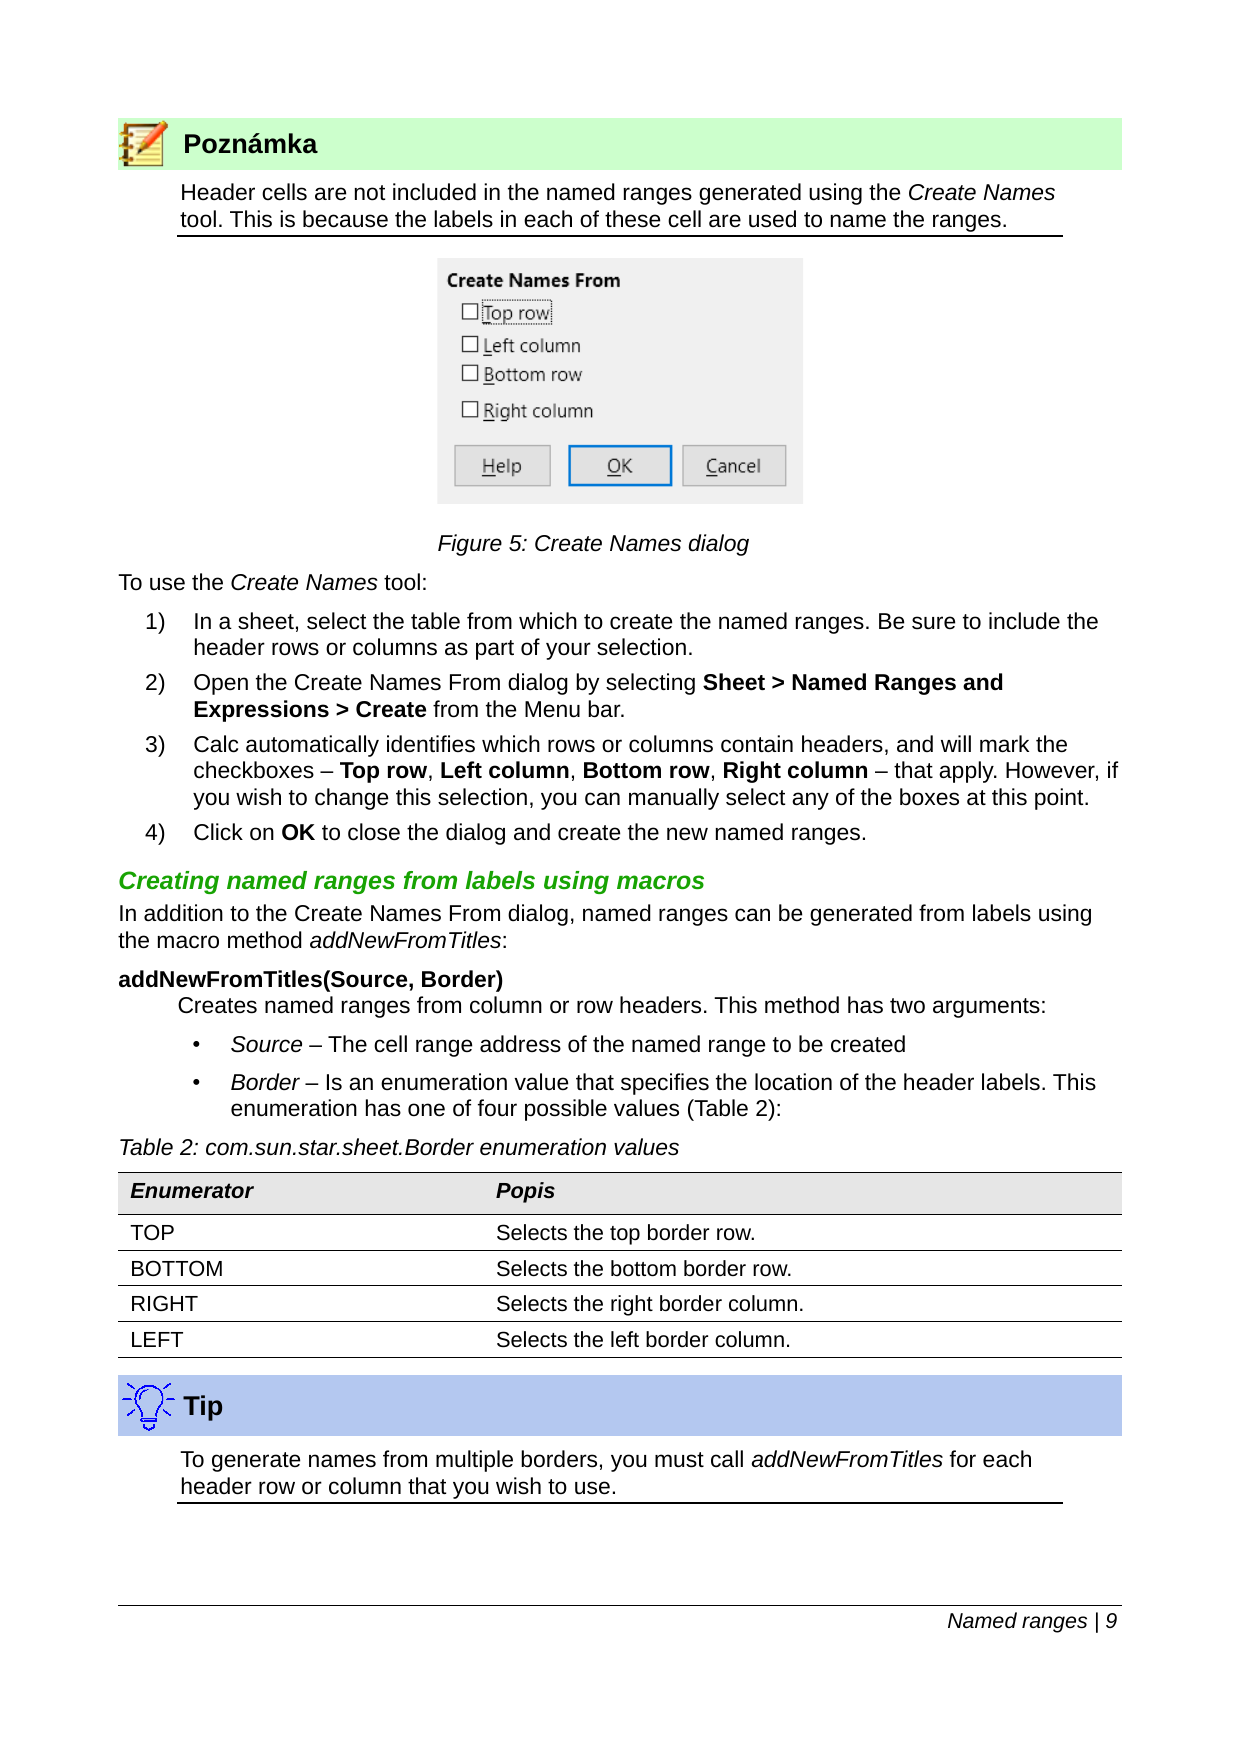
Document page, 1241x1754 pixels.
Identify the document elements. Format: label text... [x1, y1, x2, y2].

table_cell RIGHT [118, 1286, 484, 1321]
text addNewFromTitles(Source, Border) [118, 966, 1122, 992]
text To generate names from multiple borders, you must call addNewFromTitles for each header row or column that you wish to use. [177, 1443, 1063, 1502]
list Source – The cell range address of the named range to be created [192, 1031, 1122, 1057]
table_cell LEFT [118, 1322, 484, 1357]
list Calc automatically identifies which rows or columns contain headers, and will mark the checkboxes – Top row, Left column, Bottom row, Right column – that apply. However, if you wish to change this selection, you can manually select any of the boxes at this point. [165, 731, 1122, 810]
picture [437, 258, 804, 504]
text Table 2: com.sun.star.sheet.Border enumeration values [118, 1134, 1122, 1160]
table_cell Selects the right border column. [484, 1286, 1122, 1321]
text Figure 5: Create Names dialog [437, 504, 803, 557]
table_cell Selects the top border row. [484, 1215, 1122, 1249]
table_cell TOP [118, 1215, 484, 1249]
table_header Enumerator [118, 1173, 484, 1214]
text To use the Create Names tool: [118, 569, 1122, 595]
subtitle Tip [118, 1375, 1122, 1436]
table_cell BOTTOM [118, 1251, 484, 1285]
subtitle Poznámka [118, 118, 1122, 170]
picture [119, 1375, 179, 1435]
text In addition to the Create Names From dialog, named ranges can be generated from labels using the macro method addNewFromTitles: [118, 900, 1122, 953]
list In a sheet, select the table from which to create the named ranges. Be sure to include the header rows or columns as part of your selection. [165, 608, 1122, 660]
table_cell Selects the left border column. [484, 1322, 1122, 1357]
subtitle Creating named ranges from labels using macros [118, 866, 1122, 894]
list Border – Is an enumeration value that specifies the location of the header labels. This enumeration has one of four possible values (Table 2): [192, 1069, 1122, 1122]
picture [119, 119, 170, 170]
text Header cells are not included in the named ranges generated using the Create Names tool. This is because the labels in each of these cell are used to name the ranges. [177, 176, 1063, 235]
text Creates named ranges from column or row headers. This method has two arguments: [177, 992, 1122, 1018]
list Open the Create Names From dialog by selecting Sheet > Named Ranges and Expressions > Create from the Menu bar. [165, 669, 1122, 722]
list Click on OK to close the dialog and create the new named ranges. [165, 819, 1122, 845]
table_header Popis [484, 1173, 1122, 1214]
table_cell Selects the bottom border row. [484, 1251, 1122, 1285]
